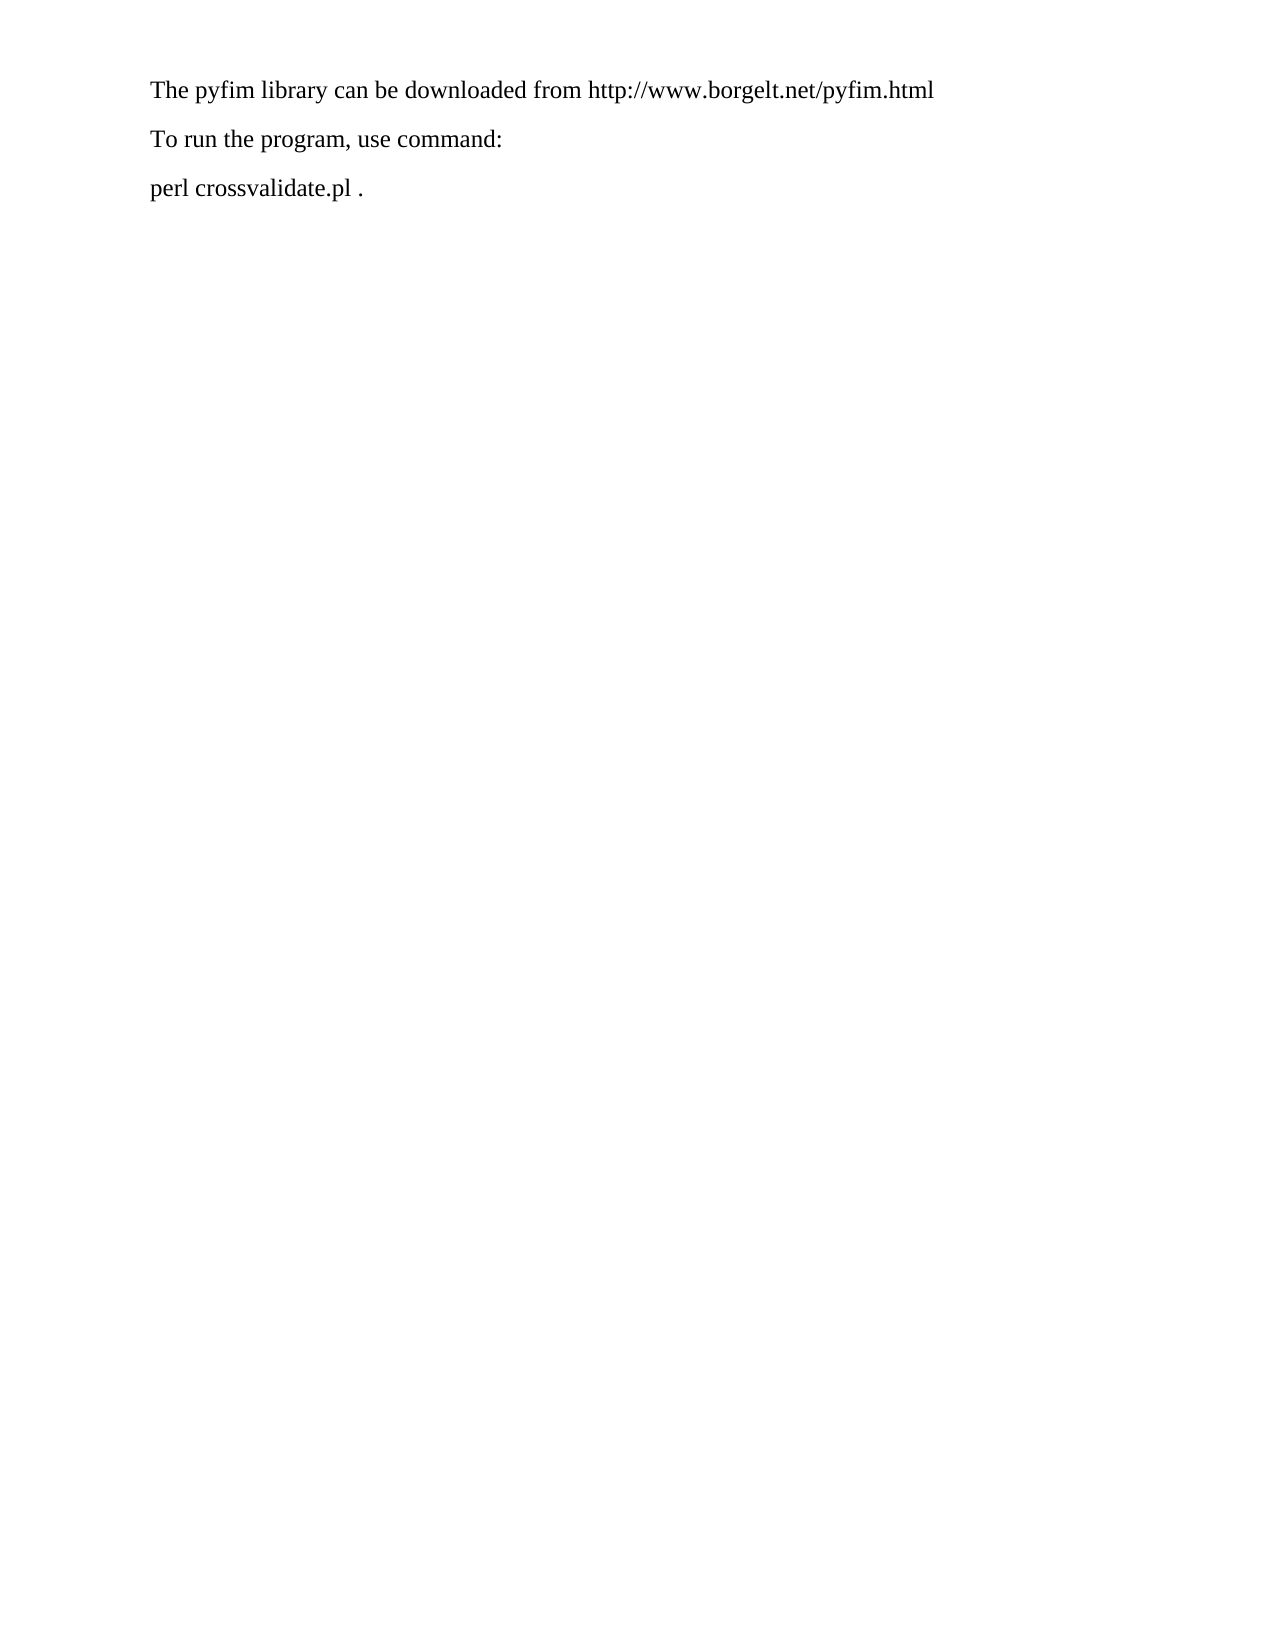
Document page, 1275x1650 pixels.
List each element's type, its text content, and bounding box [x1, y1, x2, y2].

text The pyfim library can be downloaded from http://www.borgelt.net/pyfim.html [150, 75, 1125, 104]
text perl crossvalidate.pl . [150, 173, 1125, 202]
text To run the program, use command: [150, 124, 1125, 153]
